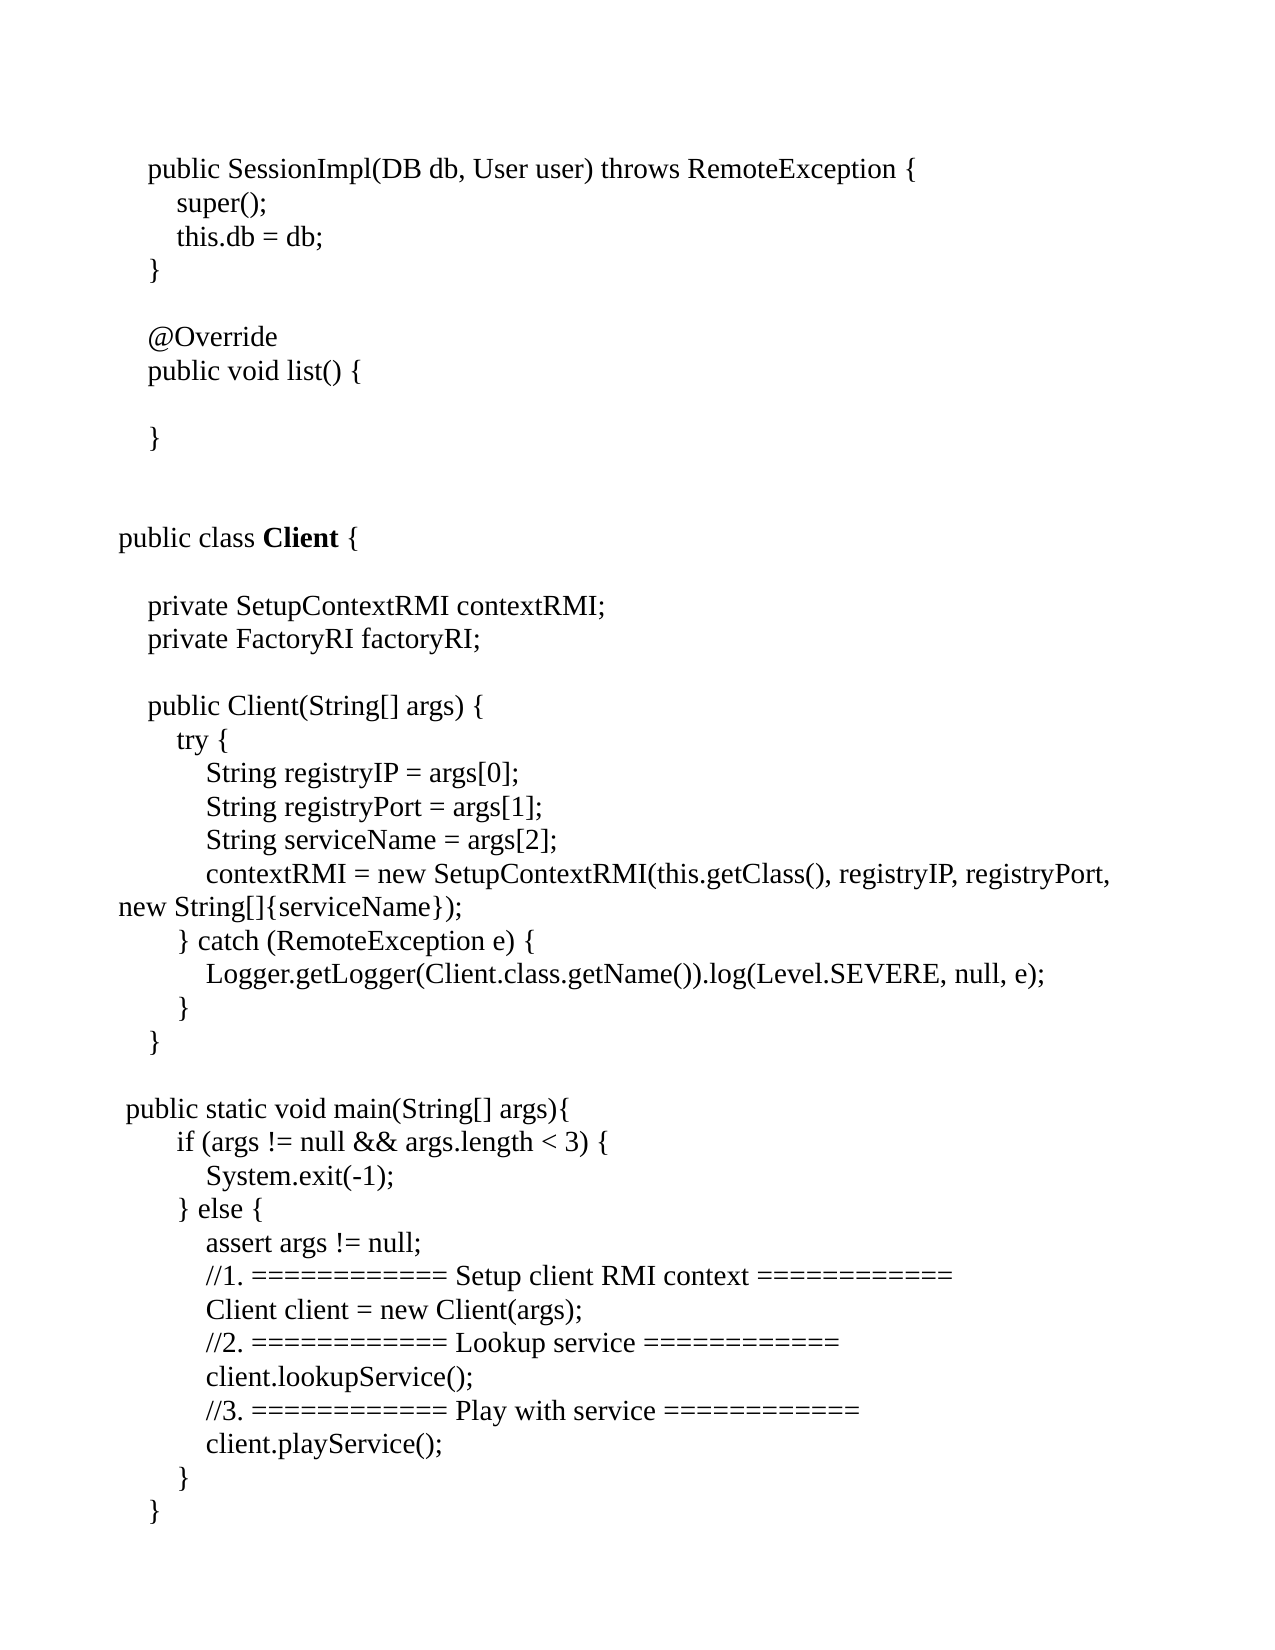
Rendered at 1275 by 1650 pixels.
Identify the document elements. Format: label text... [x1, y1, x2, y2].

text public SessionImpl(DB db, User user) throws RemoteException { [118, 152, 1157, 185]
text private SetupContextRMI contextRMI; [118, 588, 1157, 621]
text String serviceName = args[2]; [118, 822, 1157, 856]
text this.db = db; [118, 219, 1157, 252]
text @Override [118, 319, 1157, 353]
text } [118, 252, 1157, 286]
text try { [118, 722, 1157, 755]
text } [118, 420, 1157, 453]
text client.lookupService(); [118, 1359, 1157, 1393]
text public class Client { [118, 521, 1157, 554]
text Client client = new Client(args); [118, 1292, 1157, 1326]
text } else { [118, 1191, 1157, 1225]
text if (args != null && args.length < 3) { [118, 1124, 1157, 1158]
text //3. ============ Play with service ============ [118, 1393, 1157, 1426]
text private FactoryRI factoryRI; [118, 621, 1157, 655]
text String registryIP = args[0]; [118, 755, 1157, 789]
text } catch (RemoteException e) { [118, 923, 1157, 957]
text //2. ============ Lookup service ============ [118, 1326, 1157, 1359]
text public static void main(String[] args){ [118, 1091, 1157, 1124]
text super(); [118, 185, 1157, 219]
text } [118, 990, 1157, 1024]
text System.exit(-1); [118, 1158, 1157, 1191]
text client.playService(); [118, 1426, 1157, 1460]
text public Client(String[] args) { [118, 688, 1157, 722]
text assert args != null; [118, 1225, 1157, 1258]
text Logger.getLogger(Client.class.getName()).log(Level.SEVERE, null, e); [118, 957, 1157, 990]
text public void list() { [118, 353, 1157, 386]
text contextRMI = new SetupContextRMI(this.getClass(), registryIP, registryPort, new String[]{serviceName}); [118, 856, 1157, 923]
text String registryPort = args[1]; [118, 789, 1157, 822]
text //1. ============ Setup client RMI context ============ [118, 1258, 1157, 1292]
text } [118, 1460, 1157, 1493]
text } [118, 1493, 1157, 1527]
text } [118, 1024, 1157, 1057]
